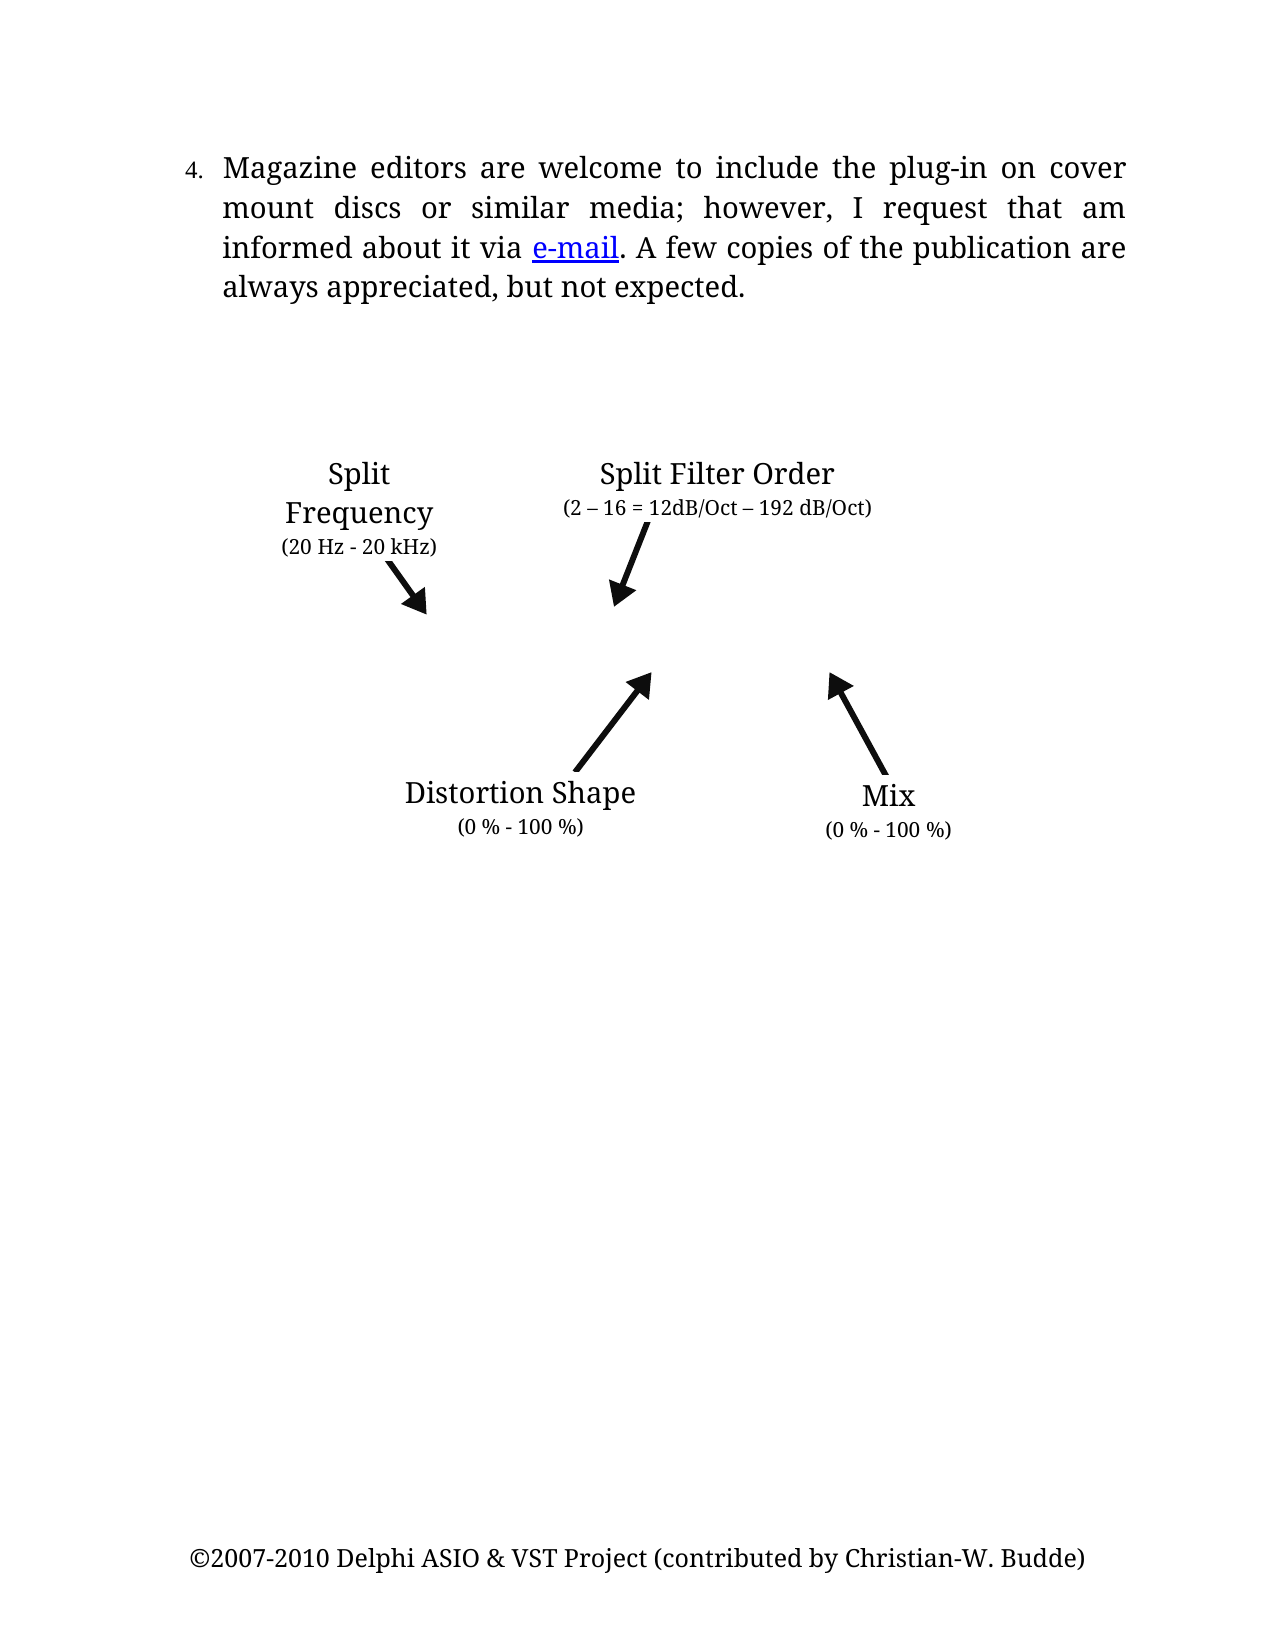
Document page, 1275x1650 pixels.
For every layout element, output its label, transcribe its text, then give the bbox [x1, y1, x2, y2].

text Split Frequency (20 Hz - 20 kHz) [255, 453, 463, 561]
text Mix (0 % - 100 %) [820, 775, 956, 843]
text Distortion Shape (0 % - 100 %) [394, 772, 647, 840]
text Split Filter Order (2 – 16 = 12dB/Oct – 192 dB/Oct) [555, 454, 880, 522]
list Magazine editors are welcome to include the plug-in on cover mount discs or similar media; however, I request that am informed about it via e-mail. A few copies of the publication are always appreciated, but not expected. [185, 148, 1127, 306]
